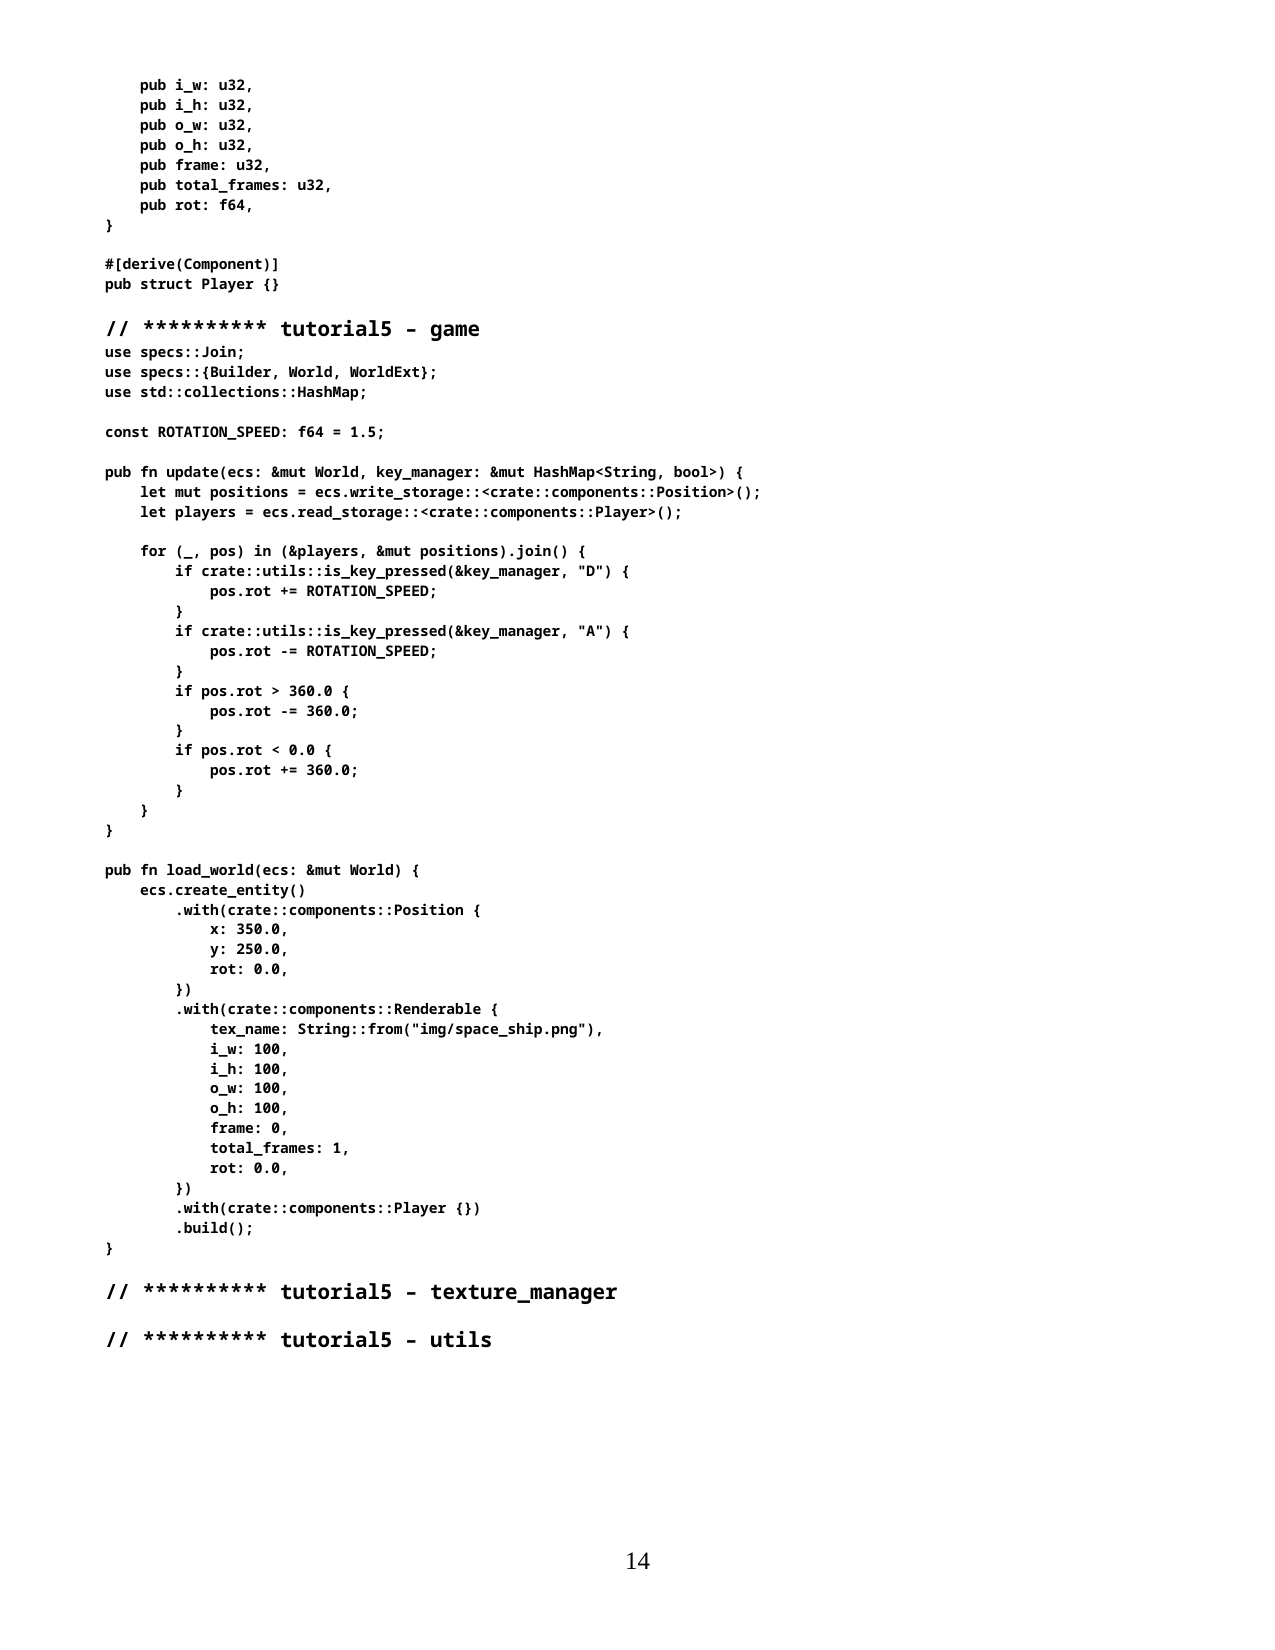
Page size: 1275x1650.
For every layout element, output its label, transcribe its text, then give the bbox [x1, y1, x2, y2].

text rot: 0.0, [105, 959, 1170, 979]
text // ********** tutorial5 – game [105, 314, 1170, 342]
text ecs.create_entity() [105, 879, 1170, 899]
text let mut positions = ecs.write_storage::<crate::components::Position>(); [105, 481, 1170, 501]
text for (_, pos) in (&players, &mut positions).join() { [105, 541, 1170, 561]
text pos.rot -= ROTATION_SPEED; [105, 641, 1170, 661]
text pos.rot += ROTATION_SPEED; [105, 581, 1170, 601]
text } [105, 661, 1170, 680]
text }) [105, 1178, 1170, 1198]
text use std::collections::HashMap; [105, 382, 1170, 402]
text } [105, 820, 1170, 839]
text } [105, 800, 1170, 820]
text if pos.rot < 0.0 { [105, 740, 1170, 760]
text o_h: 100, [105, 1098, 1170, 1118]
text .with(crate::components::Position { [105, 899, 1170, 919]
text if pos.rot > 360.0 { [105, 680, 1170, 700]
text if crate::utils::is_key_pressed(&key_manager, "D") { [105, 561, 1170, 581]
text x: 350.0, [105, 919, 1170, 939]
text .build(); [105, 1218, 1170, 1237]
text use specs::Join; [105, 342, 1170, 362]
text frame: 0, [105, 1118, 1170, 1138]
text y: 250.0, [105, 939, 1170, 959]
text const ROTATION_SPEED: f64 = 1.5; [105, 422, 1170, 442]
text // ********** tutorial5 – utils [105, 1326, 1170, 1354]
text tex_name: String::from("img/space_ship.png"), [105, 1019, 1170, 1038]
text i_w: 100, [105, 1038, 1170, 1058]
text let players = ecs.read_storage::<crate::components::Player>(); [105, 501, 1170, 521]
text #[derive(Component)] [105, 254, 1170, 274]
text i_h: 100, [105, 1058, 1170, 1078]
text pub fn update(ecs: &mut World, key_manager: &mut HashMap<String, bool>) { [105, 462, 1170, 481]
text }) [105, 979, 1170, 999]
text pos.rot += 360.0; [105, 760, 1170, 780]
text .with(crate::components::Player {}) [105, 1198, 1170, 1218]
text } [105, 214, 1170, 234]
text if crate::utils::is_key_pressed(&key_manager, "A") { [105, 621, 1170, 641]
text } [105, 720, 1170, 740]
text pos.rot -= 360.0; [105, 700, 1170, 720]
text o_w: 100, [105, 1078, 1170, 1098]
text rot: 0.0, [105, 1158, 1170, 1178]
text pub frame: u32, [105, 154, 1170, 174]
text .with(crate::components::Renderable { [105, 999, 1170, 1019]
text } [105, 780, 1170, 800]
text pub i_h: u32, [105, 95, 1170, 115]
text pub total_frames: u32, [105, 174, 1170, 194]
text } [105, 1237, 1170, 1257]
text pub o_h: u32, [105, 135, 1170, 154]
text pub struct Player {} [105, 274, 1170, 294]
text pub o_w: u32, [105, 115, 1170, 135]
text pub i_w: u32, [105, 75, 1170, 95]
text pub rot: f64, [105, 194, 1170, 214]
text // ********** tutorial5 – texture_manager [105, 1277, 1170, 1306]
text } [105, 601, 1170, 621]
text total_frames: 1, [105, 1138, 1170, 1158]
text pub fn load_world(ecs: &mut World) { [105, 859, 1170, 879]
text use specs::{Builder, World, WorldExt}; [105, 362, 1170, 382]
